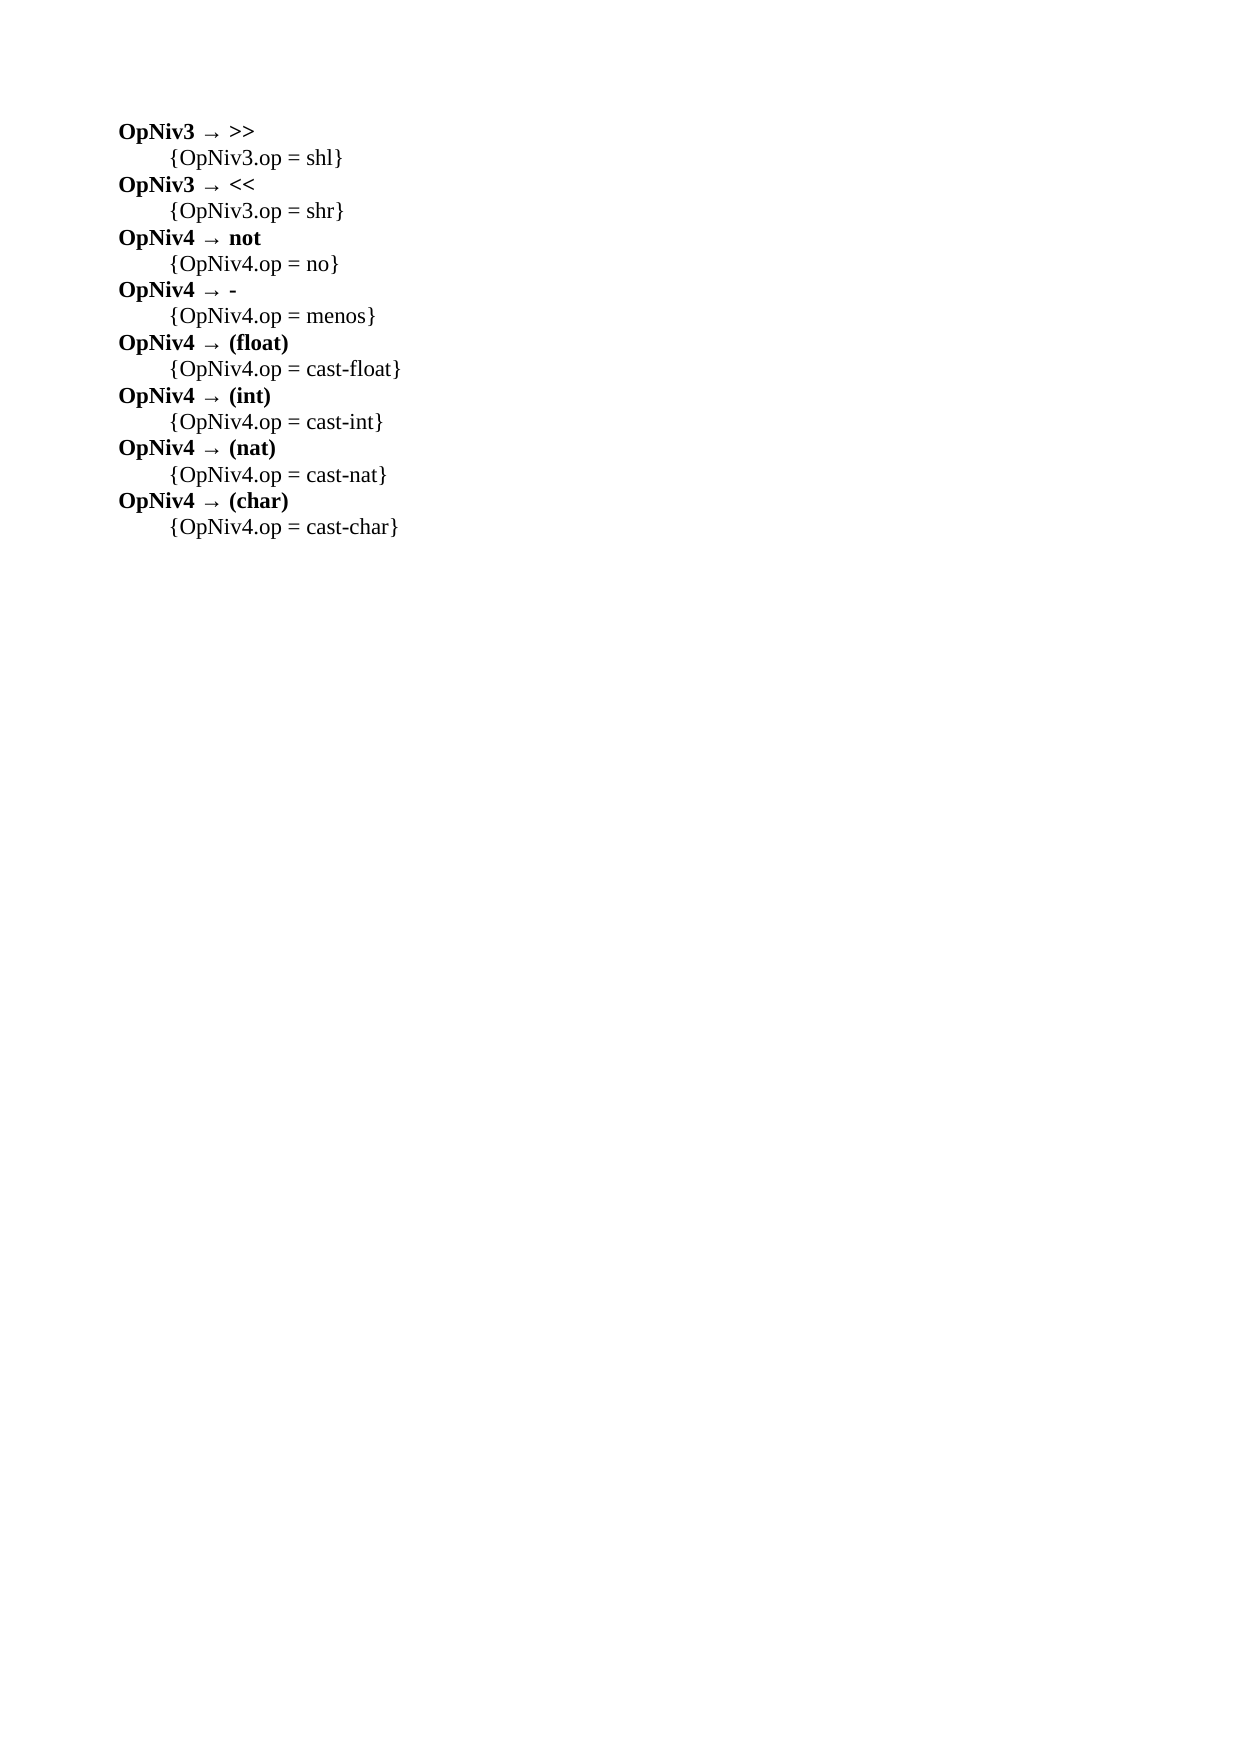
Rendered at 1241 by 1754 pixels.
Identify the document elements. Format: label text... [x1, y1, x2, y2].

text {OpNiv4.op = cast-nat} [118, 461, 1122, 487]
text {OpNiv3.op = shl} [118, 144, 1122, 171]
text OpNiv4 → (int) [118, 382, 1122, 408]
text {OpNiv4.op = cast-int} [118, 408, 1122, 434]
text OpNiv4 → - [118, 276, 1122, 303]
text {OpNiv4.op = cast-float} [118, 355, 1122, 382]
text OpNiv4 → not [118, 223, 1122, 250]
text OpNiv4 → (float) [118, 329, 1122, 355]
text {OpNiv4.op = no} [118, 250, 1122, 276]
text OpNiv3 → << [118, 171, 1122, 197]
text {OpNiv3.op = shr} [118, 197, 1122, 223]
text OpNiv3 → >> [118, 118, 1122, 144]
text {OpNiv4.op = menos} [118, 303, 1122, 329]
text OpNiv4 → (char) [118, 487, 1122, 513]
text OpNiv4 → (nat) [118, 434, 1122, 461]
text {OpNiv4.op = cast-char} [118, 513, 1122, 540]
